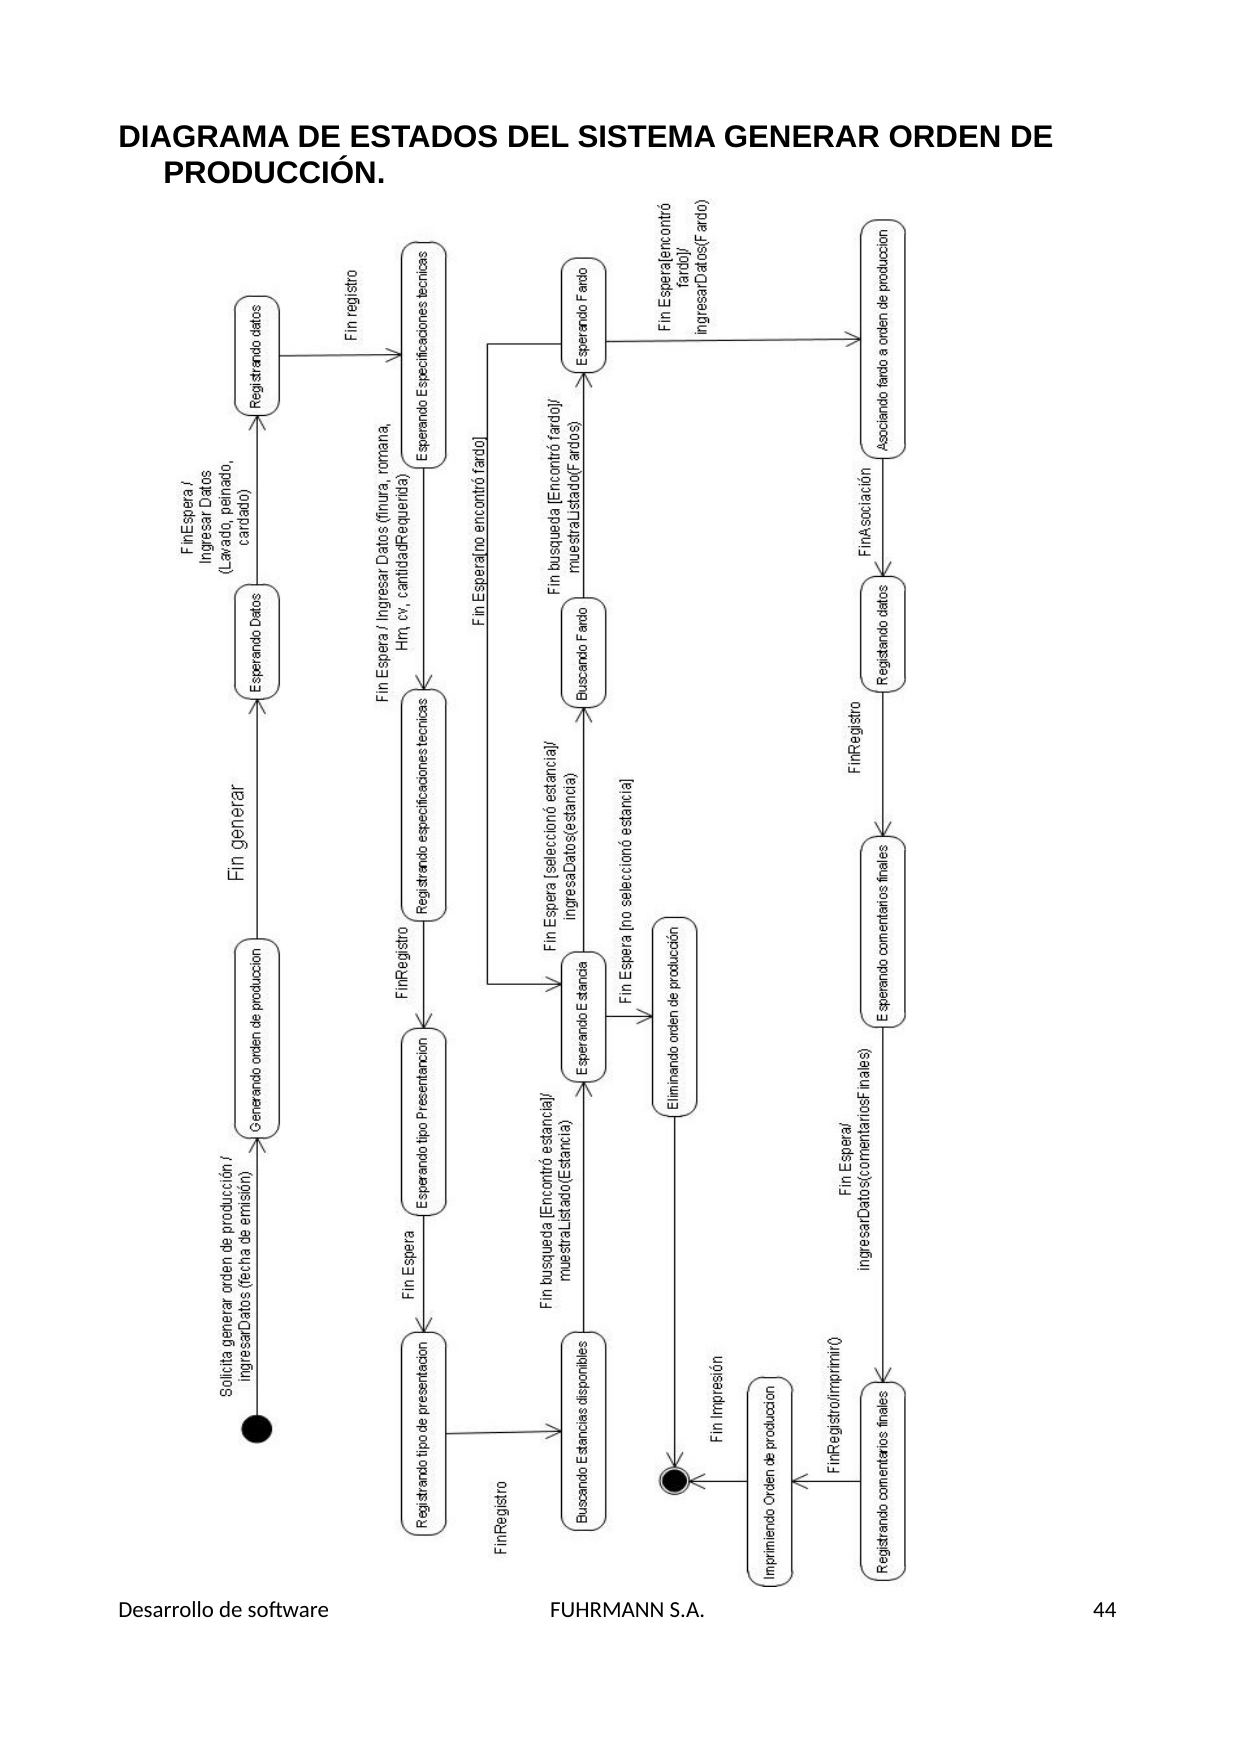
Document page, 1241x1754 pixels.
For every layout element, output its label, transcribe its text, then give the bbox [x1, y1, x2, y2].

subtitle DIAGRAMA DE ESTADOS DEL SISTEMA GENERAR ORDEN DE PRODUCCIÓN. [118, 118, 1122, 190]
picture [176, 198, 907, 1587]
